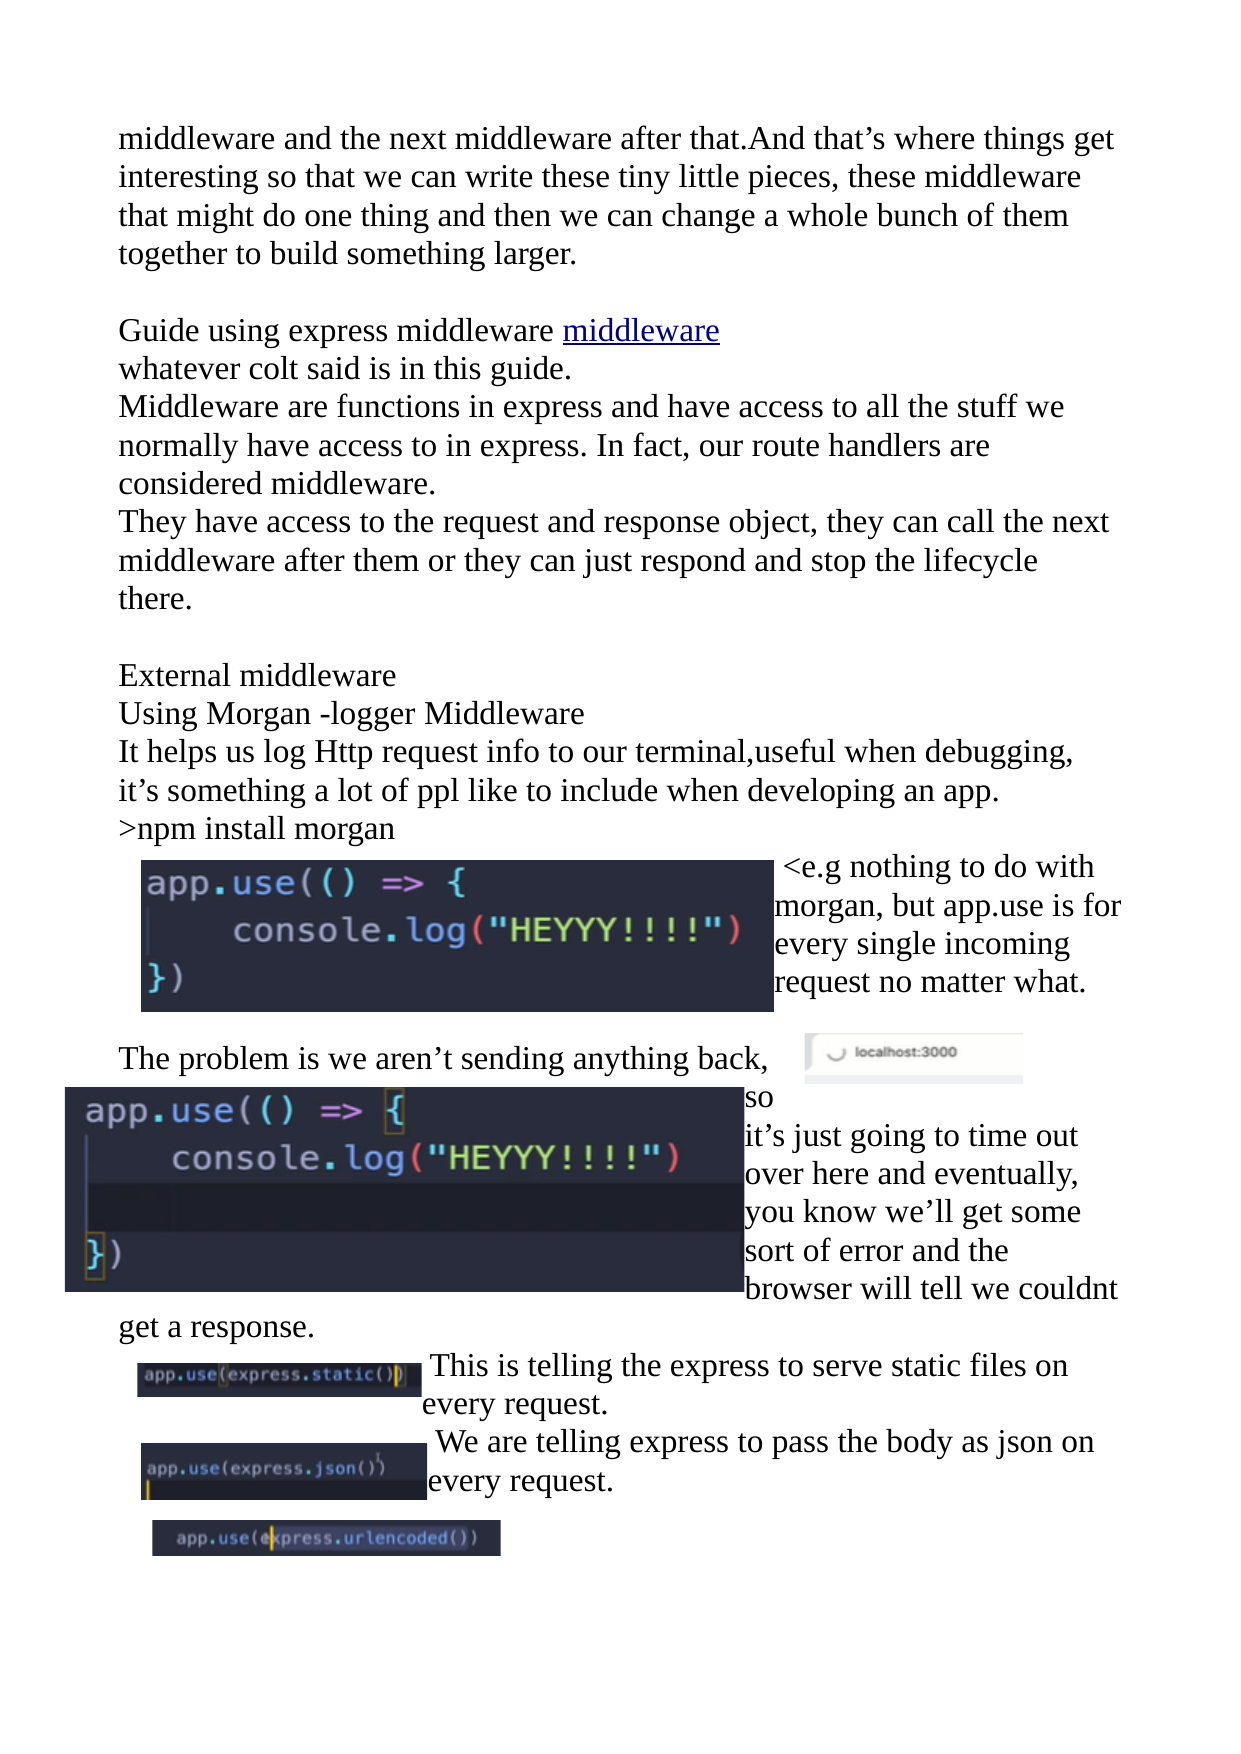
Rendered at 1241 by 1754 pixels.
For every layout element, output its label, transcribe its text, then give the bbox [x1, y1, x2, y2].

text [1024, 1038, 1122, 1076]
text This is telling the express to serve static files on every request. [118, 1345, 1122, 1421]
text They have access to the request and response object, they can call the next middleware after them or they can just respond and stop the lifecycle there. [118, 501, 1122, 616]
text We are telling express to pass the body as json on every request. [118, 1421, 1122, 1498]
text It helps us log Http request info to our terminal,useful when debugging, it’s something a lot of ppl like to include when developing an app. [118, 731, 1122, 808]
picture [141, 860, 774, 1012]
text Using Morgan -logger Middleware [118, 693, 1122, 731]
text middleware and the next middleware after that.And that’s where things get interesting so that we can write these tiny little pieces, these middleware that might do one thing and then we can change a whole bunch of them together to build something larger. [118, 118, 1122, 271]
text The problem is we aren’t sending anything back, [118, 1038, 804, 1076]
text so it’s just going to time out over here and eventually, you know we’ll get some sort of error and the browser will tell we couldnt get a response. [118, 1076, 1122, 1345]
picture [804, 1033, 1024, 1084]
picture [152, 1520, 501, 1556]
picture [64, 1087, 745, 1292]
text whatever colt said is in this guide. [118, 348, 1122, 386]
text Guide using express middleware middleware [118, 310, 1122, 348]
picture [141, 1443, 428, 1500]
text <e.g nothing to do with morgan, but app.use is for every single incoming request no matter what. [118, 846, 1122, 1000]
text External middleware [118, 655, 1122, 693]
picture [137, 1363, 422, 1397]
text Middleware are functions in express and have access to all the stuff we normally have access to in express. In fact, our route handlers are considered middleware. [118, 386, 1122, 501]
text >npm install morgan [118, 808, 1122, 846]
